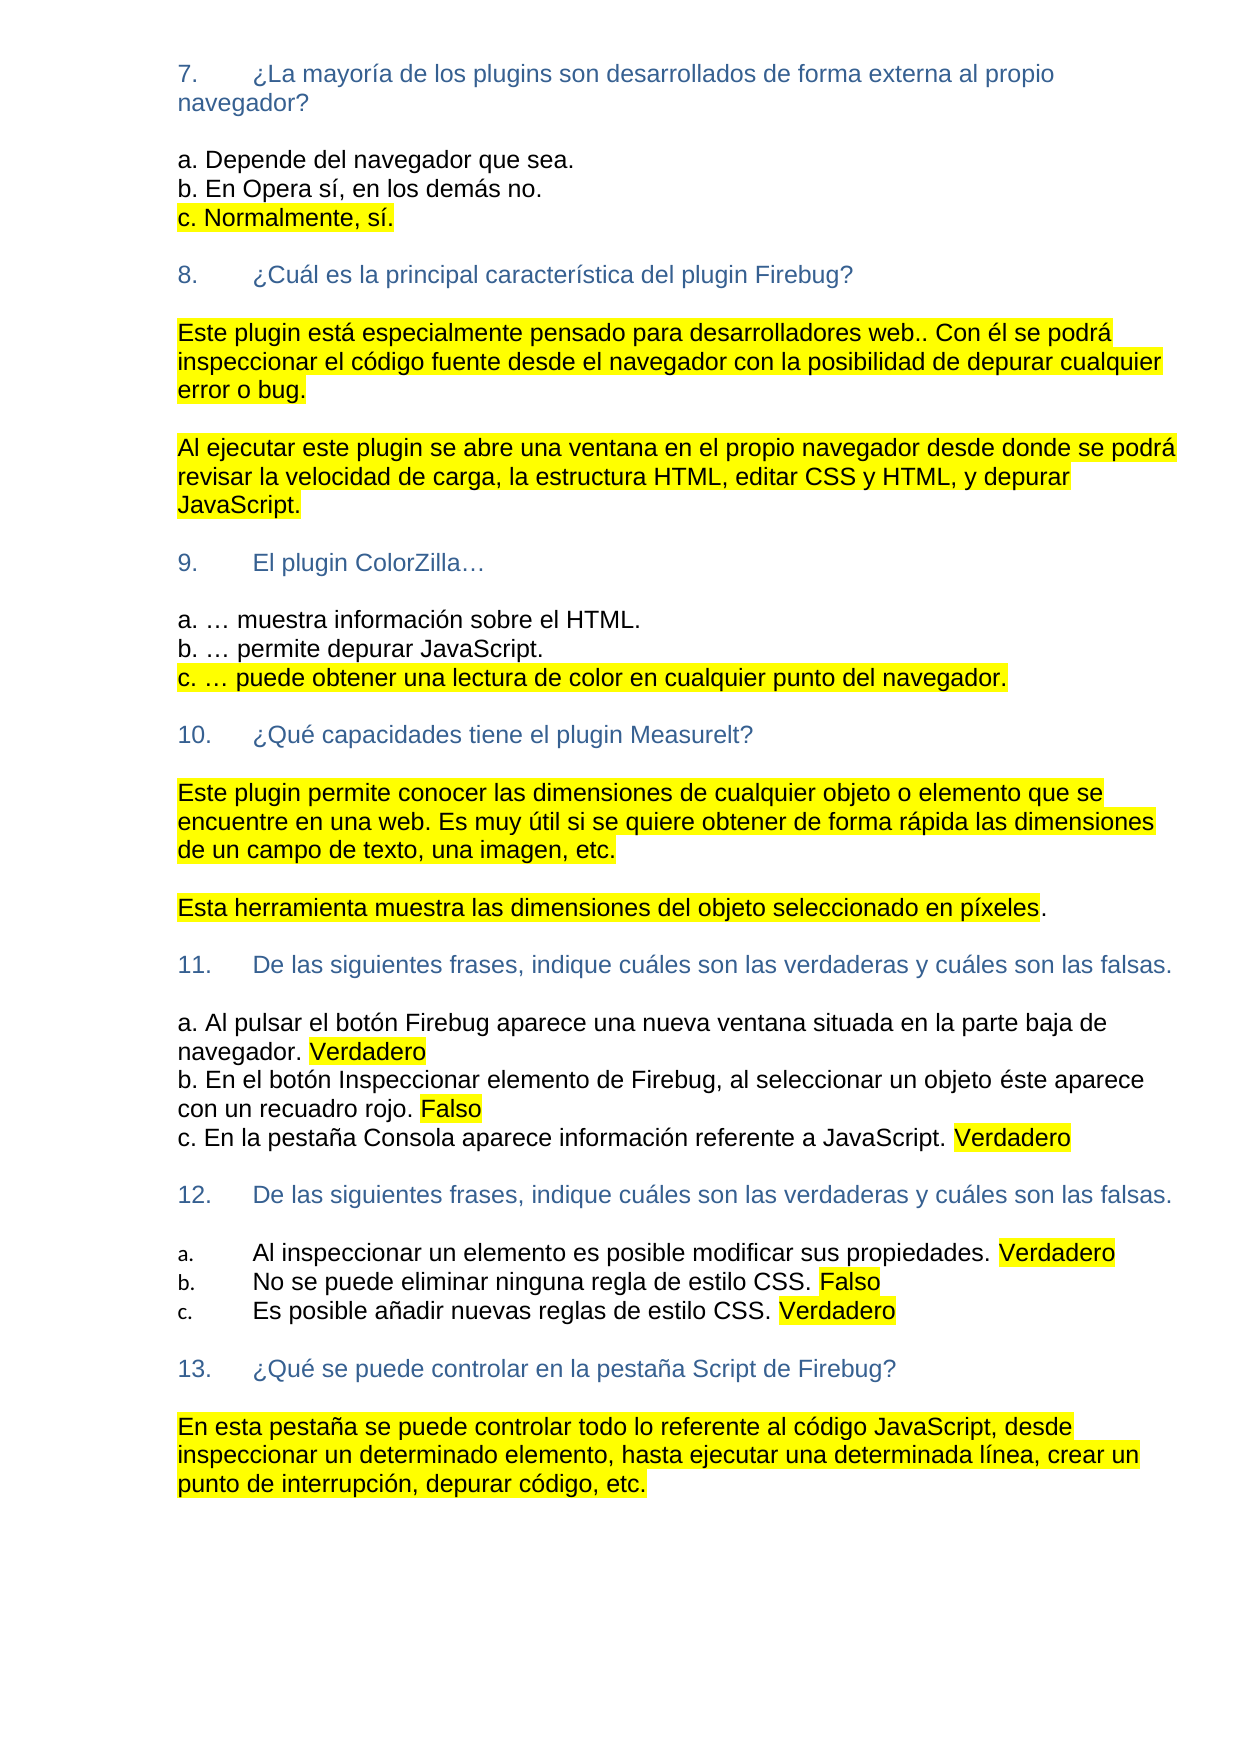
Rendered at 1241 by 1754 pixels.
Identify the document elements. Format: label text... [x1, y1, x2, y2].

subtitle ¿Cuál es la principal característica del plugin Firebug? [177, 260, 1181, 289]
subtitle El plugin ColorZilla… [177, 548, 1181, 577]
text a. Depende del navegador que sea. b. En Opera sí, en los demás no. c. Normalmente, sí. [177, 145, 1181, 232]
list No se puede eliminar ninguna regla de estilo CSS. Falso [177, 1267, 1181, 1296]
text Al ejecutar este plugin se abre una ventana en el propio navegador desde donde se podrá revisar la velocidad de carga, la estructura HTML, editar CSS y HTML, y depurar JavaScript. [177, 433, 1181, 519]
subtitle ¿La mayoría de los plugins son desarrollados de forma externa al propio navegador? [177, 59, 1181, 117]
subtitle De las siguientes frases, indique cuáles son las verdaderas y cuáles son las falsas. [177, 950, 1181, 979]
text b. En el botón Inspeccionar elemento de Firebug, al seleccionar un objeto éste aparece con un recuadro rojo. Falso c. En la pestaña Consola aparece información referente a JavaScript. Verdadero [177, 1065, 1181, 1152]
text a. Al pulsar el botón Firebug aparece una nueva ventana situada en la parte baja de navegador. Verdadero [177, 1008, 1181, 1065]
text Esta herramienta muestra las dimensiones del objeto seleccionado en píxeles. [177, 893, 1181, 922]
list Es posible añadir nuevas reglas de estilo CSS. Verdadero [177, 1296, 1181, 1325]
text Este plugin permite conocer las dimensiones de cualquier objeto o elemento que se encuentre en una web. Es muy útil si se quiere obtener de forma rápida las dimensiones de un campo de texto, una imagen, etc. [177, 778, 1181, 864]
text Este plugin está especialmente pensado para desarrolladores web.. Con él se podrá inspeccionar el código fuente desde el navegador con la posibilidad de depurar cualquier error o bug. [177, 318, 1181, 404]
text a. … muestra información sobre el HTML. b. … permite depurar JavaScript. c. … puede obtener una lectura de color en cualquier punto del navegador. [177, 605, 1181, 692]
subtitle ¿Qué se puede controlar en la pestaña Script de Firebug? [177, 1354, 1181, 1383]
subtitle De las siguientes frases, indique cuáles son las verdaderas y cuáles son las falsas. [177, 1180, 1181, 1209]
list Al inspeccionar un elemento es posible modificar sus propiedades. Verdadero [177, 1238, 1181, 1267]
subtitle ¿Qué capacidades tiene el plugin Measurelt? [177, 720, 1181, 749]
text En esta pestaña se puede controlar todo lo referente al código JavaScript, desde inspeccionar un determinado elemento, hasta ejecutar una determinada línea, crear un punto de interrupción, depurar código, etc. [177, 1412, 1181, 1498]
